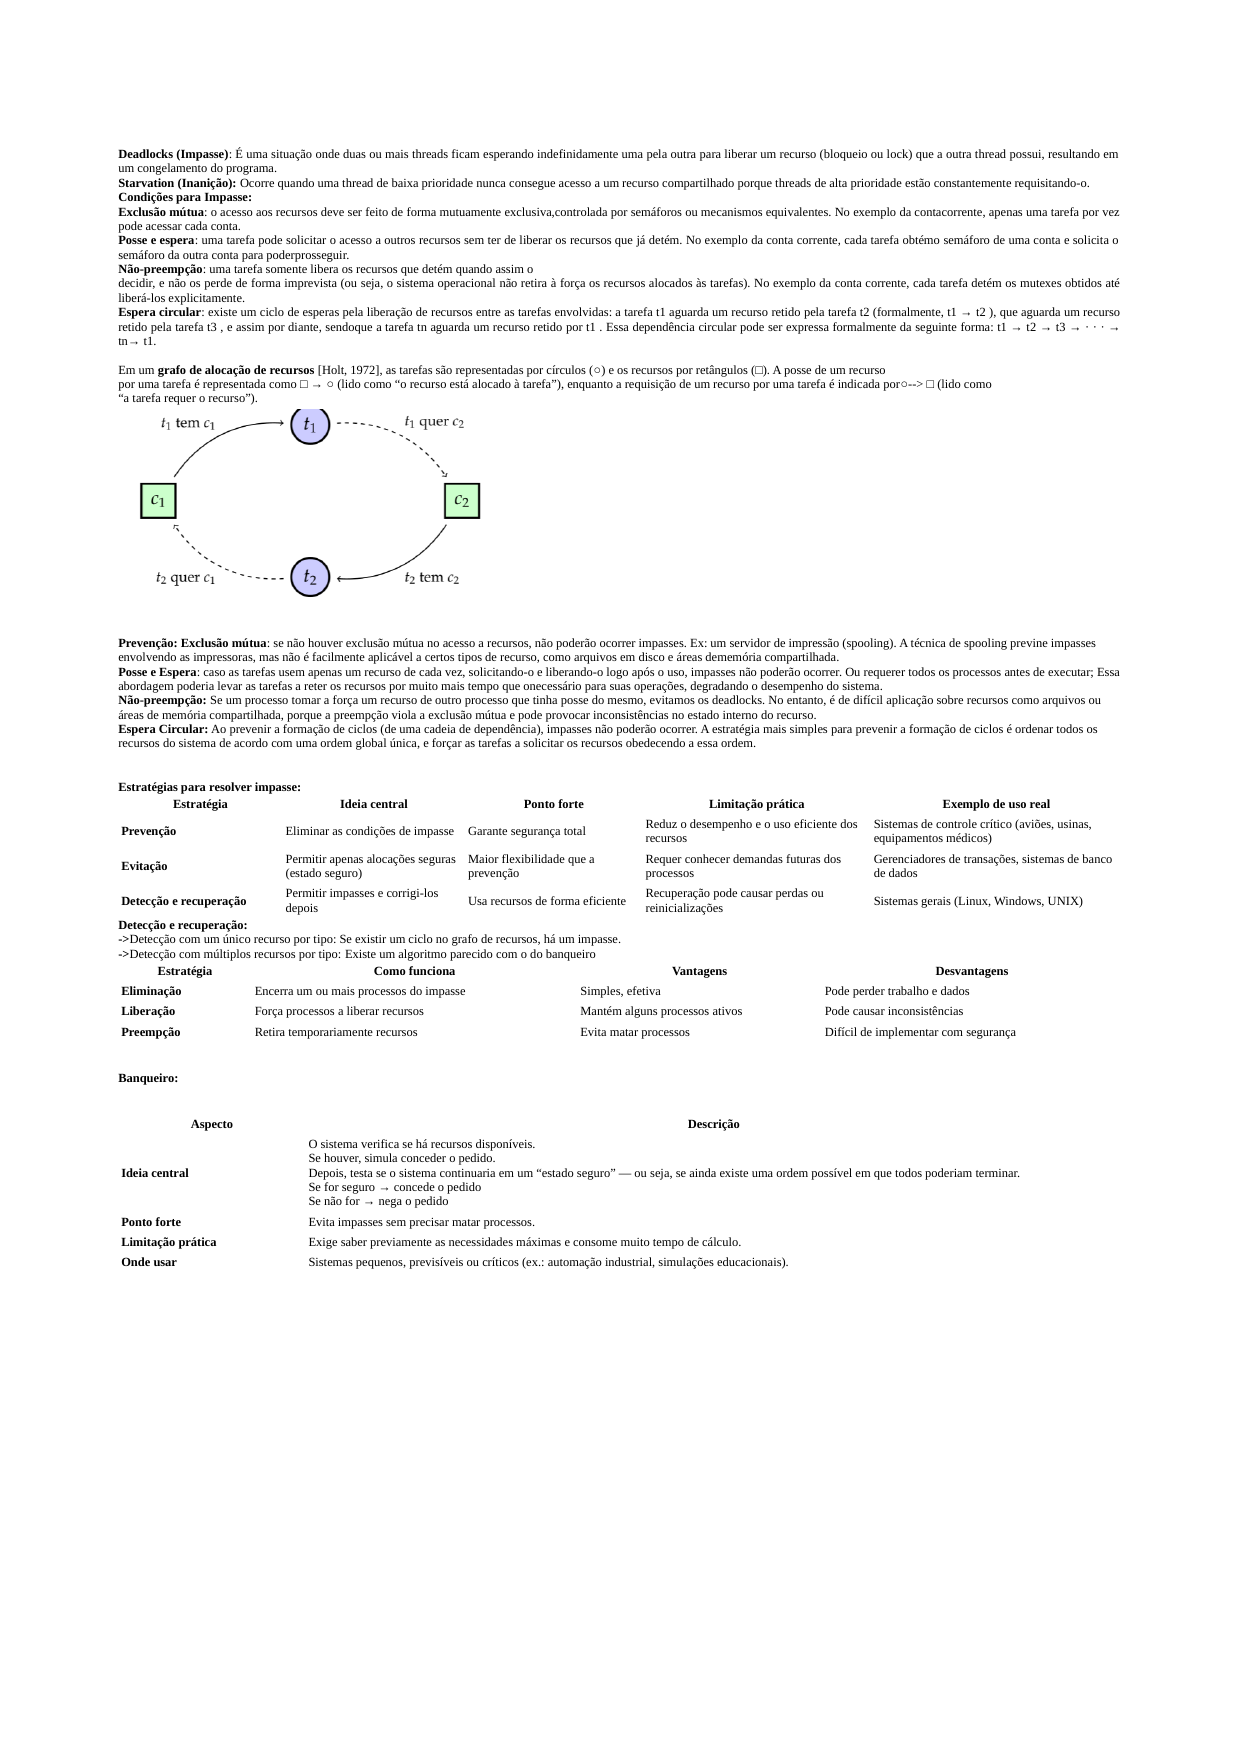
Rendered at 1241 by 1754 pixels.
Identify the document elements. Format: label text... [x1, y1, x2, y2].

table_cell Gerenciadores de transações, sistemas de banco de dados [871, 849, 1122, 883]
table_header Exemplo de uso real [871, 794, 1122, 814]
table_cell Exige saber previamente as necessidades máximas e consome muito tempo de cálculo. [305, 1232, 1122, 1252]
table_cell Permitir impasses e corrigi-los depois [283, 883, 465, 918]
table_cell Requer conhecer demandas futuras dos processos [643, 849, 871, 883]
table_cell Sistemas de controle crítico (aviões, usinas, equipamentos médicos) [871, 814, 1122, 848]
table_header Como funciona [252, 961, 577, 981]
text decidir, e não os perde de forma imprevista (ou seja, o sistema operacional não retira à força os recursos alocados às tarefas). No exemplo da conta corrente, cada tarefa detém os mutexes obtidos até liberá-los explicitamente. [118, 276, 1122, 305]
table_cell Eliminar as condições de impasse [283, 814, 465, 848]
text Espera circular: existe um ciclo de esperas pela liberação de recursos entre as tarefas envolvidas: a tarefa t1 aguarda um recurso retido pela tarefa t2 (formalmente, t1 → t2 ), que aguarda um recurso retido pela tarefa t3 , e assim por diante, sendoque a tarefa tn aguarda um recurso retido por t1 . Essa dependência circular pode ser expressa formalmente da seguinte forma: t1 → t2 → t3 → · · · → tn→ t1. [118, 305, 1122, 348]
table_cell Eliminação [118, 981, 252, 1001]
table_header Limitação prática [643, 794, 871, 814]
table_cell Usa recursos de forma eficiente [465, 883, 642, 918]
table_header Descrição [305, 1114, 1122, 1134]
table_header Ponto forte [465, 794, 642, 814]
text Não-preempção: uma tarefa somente libera os recursos que detém quando assim o [118, 262, 1122, 276]
text ->Detecção com um único recurso por tipo: Se existir um ciclo no grafo de recursos, há um impasse. [118, 932, 1122, 946]
table_header Aspecto [118, 1114, 305, 1134]
table_header Desvantagens [822, 961, 1122, 981]
table_cell Retira temporariamente recursos [252, 1021, 577, 1042]
text Não-preempção: Se um processo tomar a força um recurso de outro processo que tinha posse do mesmo, evitamos os deadlocks. No entanto, é de difícil aplicação sobre recursos como arquivos ou [118, 693, 1122, 707]
table_cell Maior flexibilidade que a prevenção [465, 849, 642, 883]
table_cell Garante segurança total [465, 814, 642, 848]
text áreas de memória compartilhada, porque a preempção viola a exclusão mútua e pode provocar inconsistências no estado interno do recurso. [118, 707, 1122, 722]
table_cell Pode perder trabalho e dados [822, 981, 1122, 1001]
text Espera Circular: Ao prevenir a formação de ciclos (de uma cadeia de dependência), impasses não poderão ocorrer. A estratégia mais simples para prevenir a formação de ciclos é ordenar todos os recursos do sistema de acordo com uma ordem global única, e forçar as tarefas a solicitar os recursos obedecendo a essa ordem. [118, 722, 1122, 751]
table_cell Ponto forte [118, 1211, 305, 1232]
table_cell Sistemas pequenos, previsíveis ou críticos (ex.: automação industrial, simulações educacionais). [305, 1252, 1122, 1272]
text Em um grafo de alocação de recursos [Holt, 1972], as tarefas são representadas por círculos (○) e os recursos por retângulos (□). A posse de um recurso [118, 362, 1122, 377]
table_cell Evita matar processos [577, 1021, 822, 1042]
table_cell Difícil de implementar com segurança [822, 1021, 1122, 1042]
table_cell Prevenção [118, 814, 282, 848]
table_header Estratégia [118, 794, 282, 814]
table_cell Reduz o desempenho e o uso eficiente dos recursos [643, 814, 871, 848]
table_cell Permitir apenas alocações seguras (estado seguro) [283, 849, 465, 883]
table_cell Simples, efetiva [577, 981, 822, 1001]
text Estratégias para resolver impasse: [118, 779, 1122, 794]
text Posse e espera: uma tarefa pode solicitar o acesso a outros recursos sem ter de liberar os recursos que já detém. No exemplo da conta corrente, cada tarefa obtémo semáforo de uma conta e solicita o semáforo da outra conta para poderprosseguir. [118, 233, 1122, 262]
table_cell Onde usar [118, 1252, 305, 1272]
text Deadlocks (Impasse): É uma situação onde duas ou mais threads ficam esperando indefinidamente uma pela outra para liberar um recurso (bloqueio ou lock) que a outra thread possui, resultando em um congelamento do programa. [118, 147, 1122, 176]
table_cell Sistemas gerais (Linux, Windows, UNIX) [871, 883, 1122, 918]
table_cell O sistema verifica se há recursos disponíveis. Se houver, simula conceder o pedido. Depois, testa se o sistema continuaria em um “estado seguro” — ou seja, se ainda existe uma ordem possível em que todos poderiam terminar. Se for seguro → concede o pedido Se não for → nega o pedido [305, 1134, 1122, 1211]
text Banqueiro: [118, 1070, 1122, 1085]
table_cell Detecção e recuperação [118, 883, 282, 918]
table_cell Encerra um ou mais processos do impasse [252, 981, 577, 1001]
text Posse e Espera: caso as tarefas usem apenas um recurso de cada vez, solicitando-o e liberando-o logo após o uso, impasses não poderão ocorrer. Ou requerer todos os processos antes de executar; Essa abordagem poderia levar as tarefas a reter os recursos por muito mais tempo que onecessário para suas operações, degradando o desempenho do sistema. [118, 664, 1122, 693]
text por uma tarefa é representada como □ → ○ (lido como “o recurso está alocado à tarefa”), enquanto a requisição de um recurso por uma tarefa é indicada por○--> □ (lido como [118, 377, 1122, 391]
table_header Ideia central [283, 794, 465, 814]
table_cell Evita impasses sem precisar matar processos. [305, 1211, 1122, 1232]
text Exclusão mútua: o acesso aos recursos deve ser feito de forma mutuamente exclusiva,controlada por semáforos ou mecanismos equivalentes. No exemplo da contacorrente, apenas uma tarefa por vez pode acessar cada conta. [118, 204, 1122, 233]
table_header Estratégia [118, 961, 252, 981]
text Prevenção: Exclusão mútua: se não houver exclusão mútua no acesso a recursos, não poderão ocorrer impasses. Ex: um servidor de impressão (spooling). A técnica de spooling previne impasses envolvendo as impressoras, mas não é facilmente aplicável a certos tipos de recurso, como arquivos em disco e áreas dememória compartilhada. [118, 636, 1122, 664]
text ->Detecção com múltiplos recursos por tipo: Existe um algoritmo parecido com o do banqueiro [118, 946, 1122, 961]
text “a tarefa requer o recurso”). [118, 391, 1122, 406]
table_cell Evitação [118, 849, 282, 883]
table_cell Ideia central [118, 1134, 305, 1211]
text Detecção e recuperação: [118, 918, 1122, 932]
table_cell Preempção [118, 1021, 252, 1042]
text Starvation (Inanição): Ocorre quando uma thread de baixa prioridade nunca consegue acesso a um recurso compartilhado porque threads de alta prioridade estão constantemente requisitando-o. [118, 176, 1122, 190]
picture [118, 409, 491, 603]
text Condições para Impasse: [118, 190, 1122, 204]
table_cell Limitação prática [118, 1232, 305, 1252]
table_cell Mantém alguns processos ativos [577, 1001, 822, 1021]
table_cell Liberação [118, 1001, 252, 1021]
table_header Vantagens [577, 961, 822, 981]
table_cell Recuperação pode causar perdas ou reinicializações [643, 883, 871, 918]
table_cell Pode causar inconsistências [822, 1001, 1122, 1021]
table_cell Força processos a liberar recursos [252, 1001, 577, 1021]
